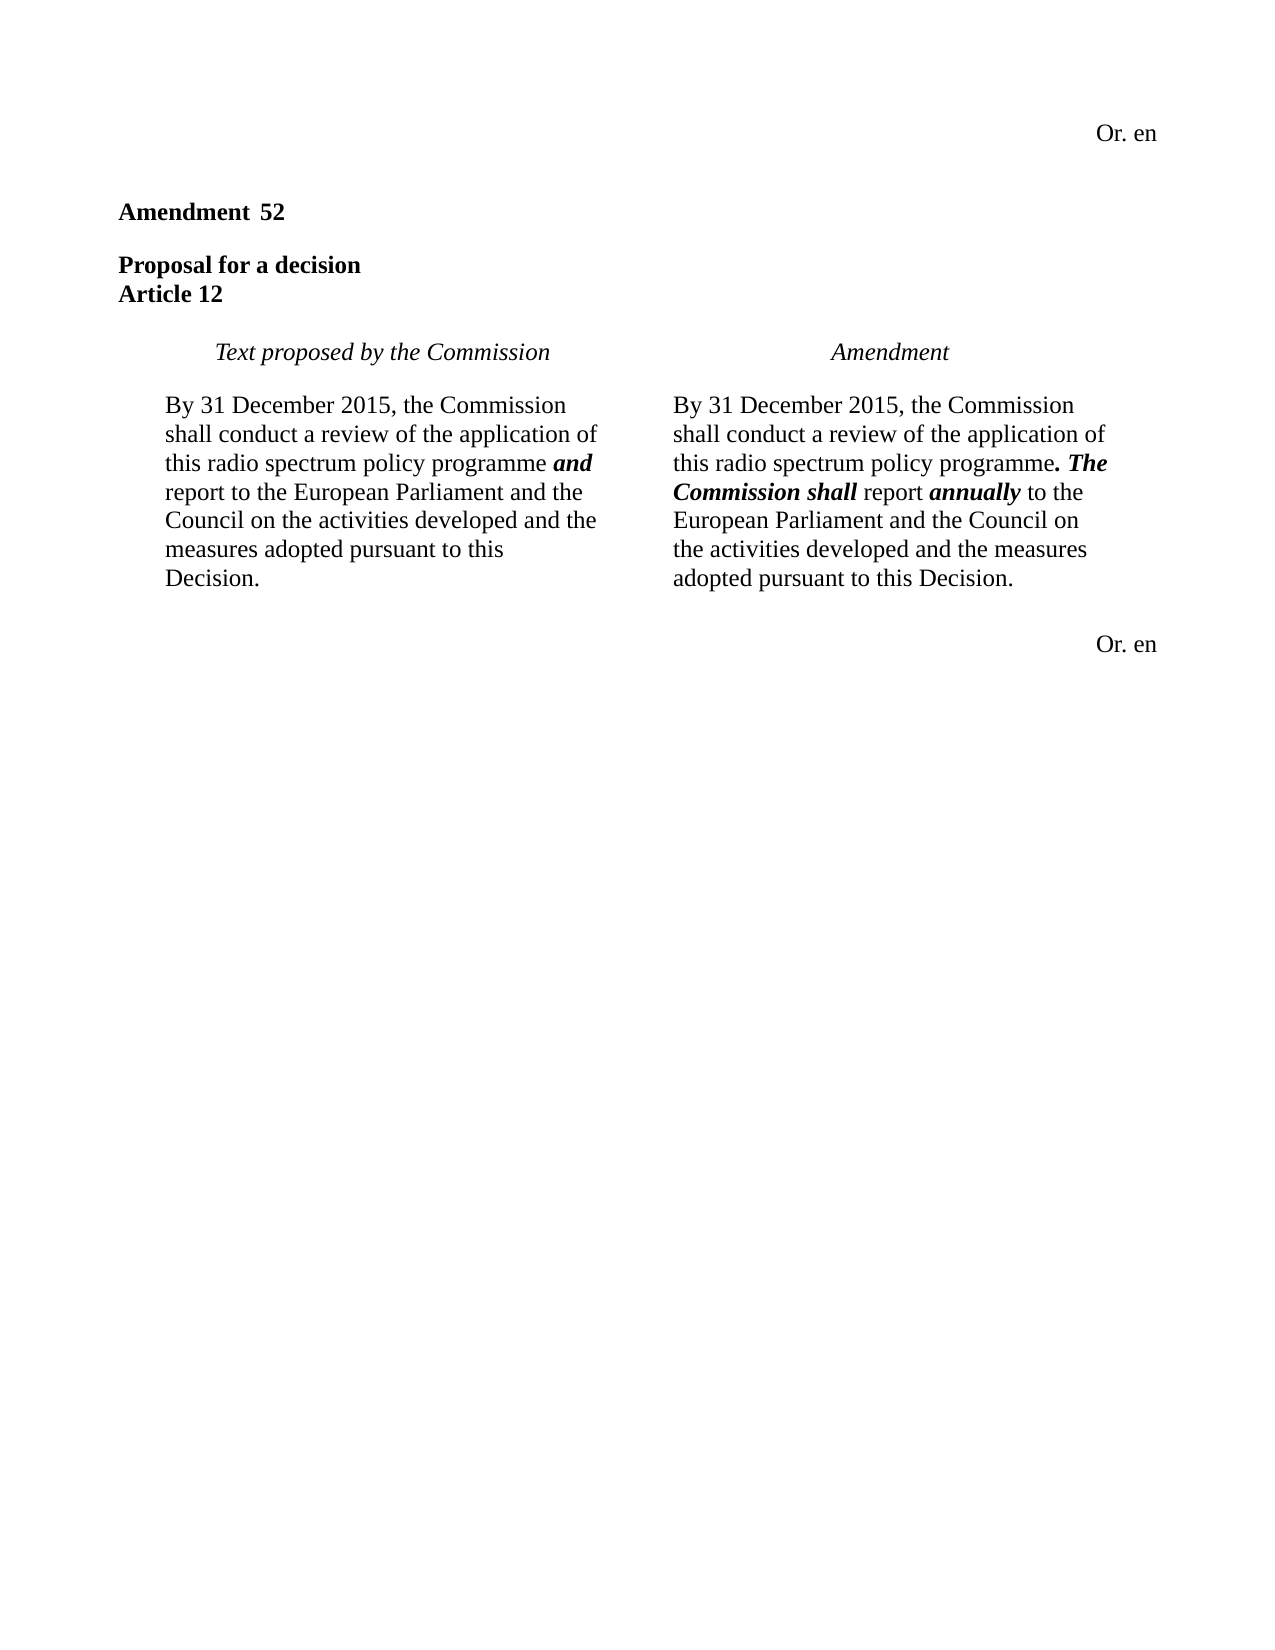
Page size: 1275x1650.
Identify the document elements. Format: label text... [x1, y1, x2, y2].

table_cell By 31 December 2015, the Commission shall conduct a review of the application of this radio spectrum policy programme. The Commission shall report annually to the European Parliament and the Council on the activities developed and the measures adopted pursuant to this Decision. [638, 391, 1145, 604]
text <Amend>Amendment <NumAm>52</NumAm> [118, 197, 1157, 226]
text Or. <Original>{EN}en</Original> [118, 118, 1157, 147]
table_cell By 31 December 2015, the Commission shall conduct a review of the application of this radio spectrum policy programme and report to the European Parliament and the Council on the activities developed and the measures adopted pursuant to this Decision. [130, 391, 637, 604]
table_header [130, 308, 1145, 337]
text Or. <Original>{EN}en</Original> [118, 629, 1157, 658]
text <Article>Article 12</Article> [118, 279, 1157, 308]
table_cell Amendment [638, 337, 1145, 391]
text <DocAmend>Proposal for a decision</DocAmend> [118, 251, 1157, 279]
table_cell Text proposed by the Commission [130, 337, 637, 391]
